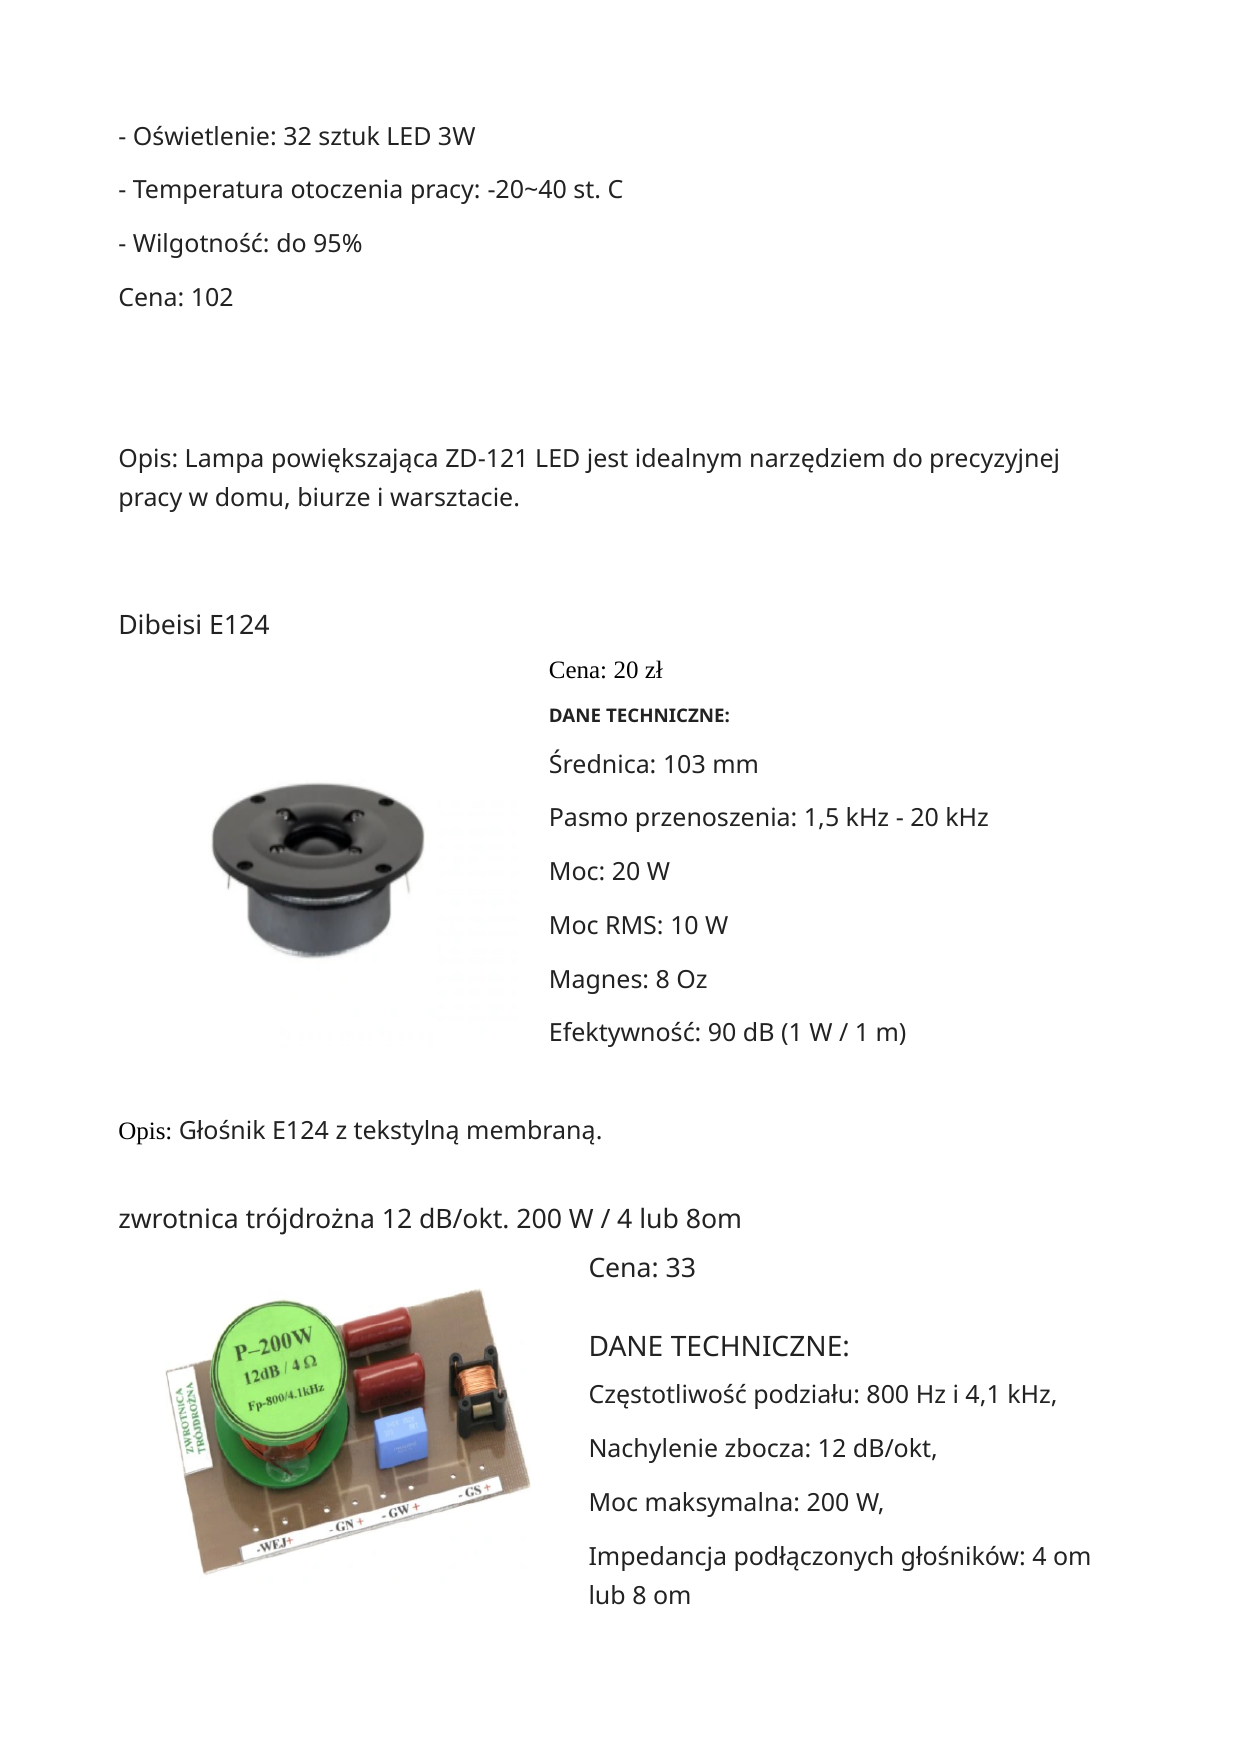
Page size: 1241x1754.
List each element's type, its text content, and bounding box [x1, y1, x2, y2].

text Cena: 20 zł [118, 655, 1122, 683]
subtitle DANE TECHNICZNE: [589, 1326, 1122, 1364]
picture [82, 680, 549, 1047]
text Efektywność: 90 dB (1 W / 1 m) [118, 1015, 1122, 1049]
text Moc: 20 W [549, 854, 1122, 888]
text Średnica: 103 mm [549, 746, 1122, 780]
text Częstotliwość podziału: 800 Hz i 4,1 kHz, [589, 1377, 1122, 1411]
subtitle zwrotnica trójdrożna 12 dB/okt. 200 W / 4 lub 8om [118, 1200, 1122, 1237]
text Pasmo przenoszenia: 1,5 kHz - 20 kHz [549, 800, 1122, 834]
text DANE TECHNICZNE: [549, 702, 1122, 728]
text Impedancja podłączonych głośników: 4 om lub 8 om [118, 1538, 1122, 1611]
text - Wilgotność: do 95% [118, 226, 1122, 260]
text Moc maksymalna: 200 W, [589, 1484, 1122, 1518]
text Moc RMS: 10 W [549, 907, 1122, 942]
subtitle Dibeisi E124 [118, 606, 1122, 642]
text Cena: 33 [118, 1249, 1122, 1285]
text Cena: 102 [118, 279, 1122, 313]
text - Temperatura otoczenia pracy: -20~40 st. C [118, 172, 1122, 206]
text Opis: Głośnik E124 z tekstylną membraną. [118, 1113, 1122, 1147]
text - Oświetlenie: 32 sztuk LED 3W [118, 118, 1122, 152]
text Magnes: 8 Oz [549, 961, 1122, 995]
text Opis: Lampa powiększająca ZD-121 LED jest idealnym narzędziem do precyzyjnej pracy w domu, biurze i warsztacie. [118, 441, 1122, 514]
text Nachylenie zbocza: 12 dB/okt, [589, 1431, 1122, 1465]
picture [122, 1262, 589, 1584]
